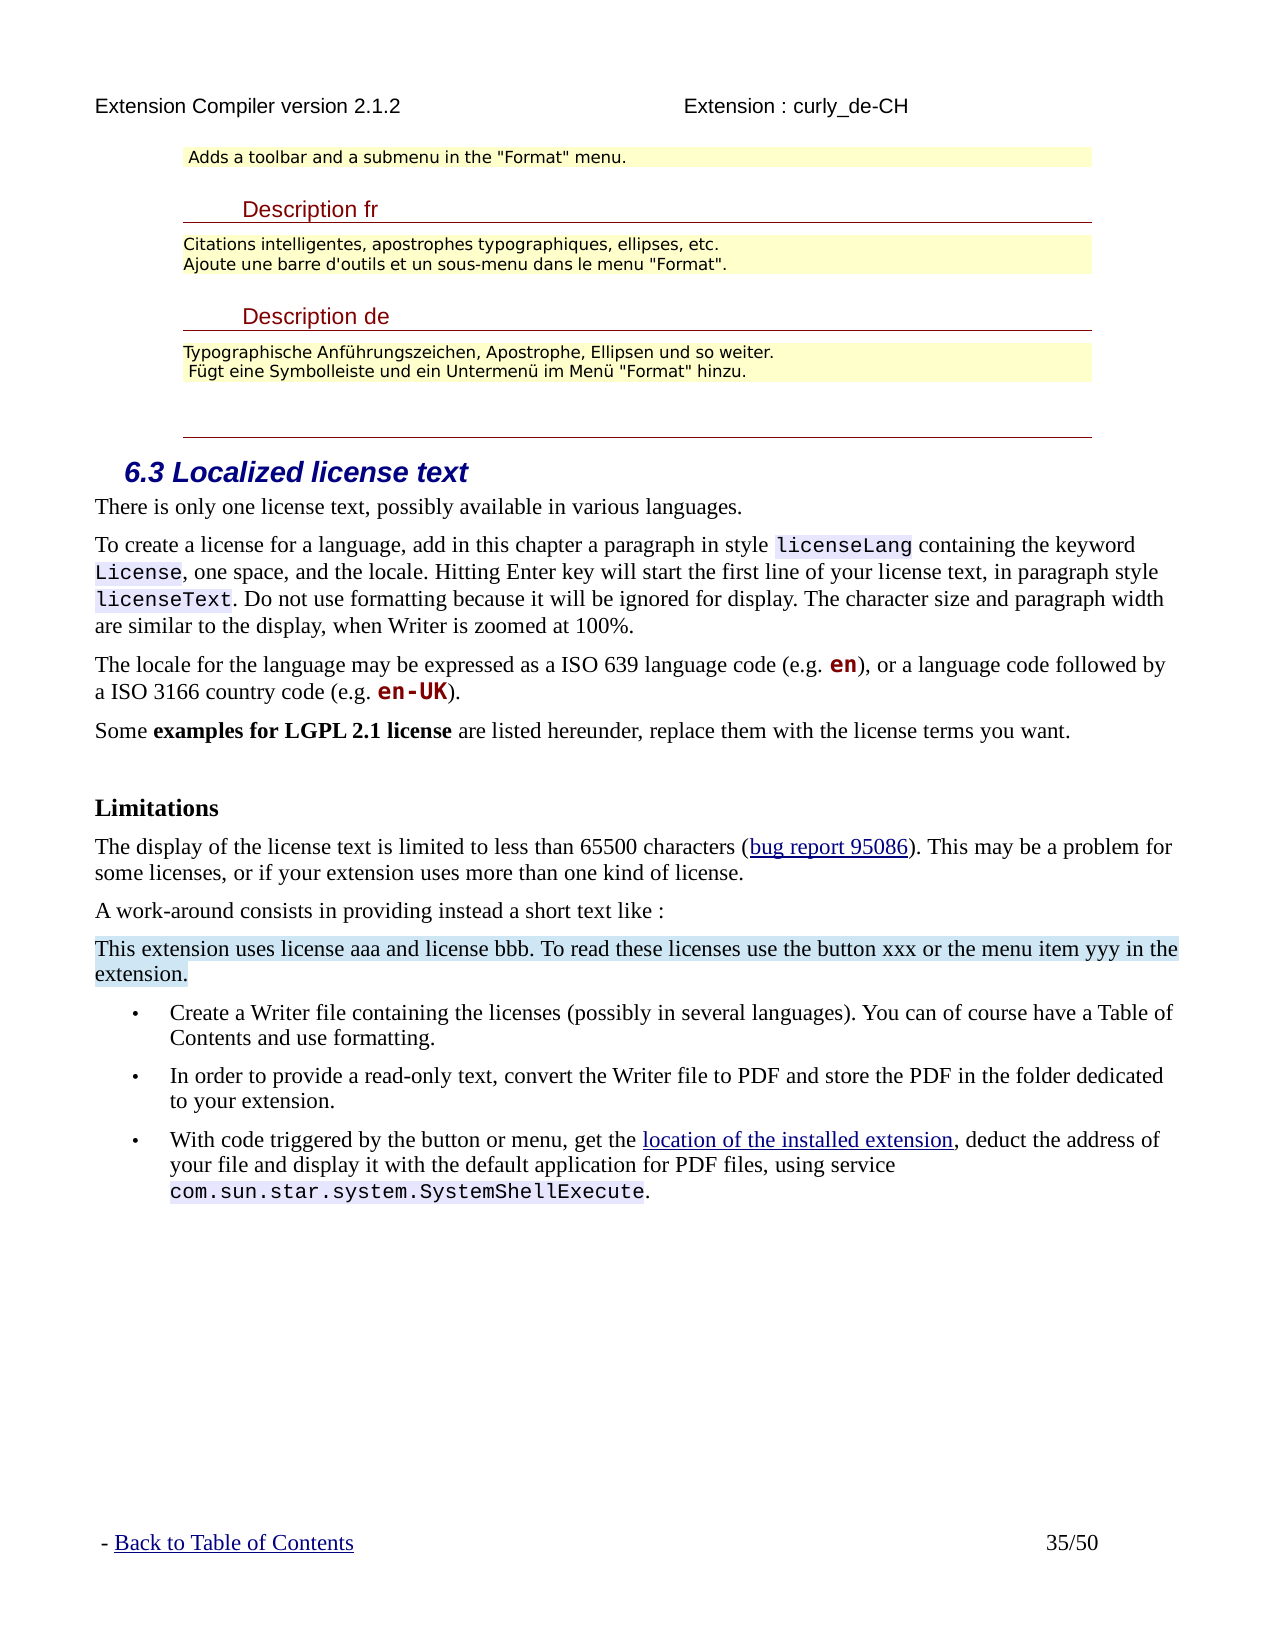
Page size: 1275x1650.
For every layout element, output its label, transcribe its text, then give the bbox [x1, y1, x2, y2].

text Description de [183, 304, 1092, 330]
text Description fr [183, 196, 1092, 222]
subtitle Localized license text [124, 456, 1181, 488]
text To create a license for a language, add in this chapter a paragraph in style licenseLang containing the keyword License, one space, and the locale. Hitting Enter key will start the first line of your license text, in paragraph style licenseText. Do not use formatting because it will be ignored for display. The character size and paragraph width are similar to the display, when Writer is zoomed at 100%. [94, 532, 1181, 639]
text Citations intelligentes, apostrophes typographiques, ellipses, etc. [183, 235, 1092, 255]
text Some examples for LGPL 2.1 license are listed hereunder, replace them with the license terms you want. [94, 718, 1181, 743]
list In order to provide a read-only text, convert the Writer file to PDF and store the PDF in the folder dedicated to your extension. [132, 1063, 1181, 1114]
text There is only one license text, possibly available in various languages. [94, 494, 1181, 520]
text Typographische Anführungszeichen, Apostrophe, Ellipsen und so weiter. [183, 343, 1092, 362]
text The locale for the language may be expressed as a ISO 639 language code (e.g. en), or a language code followed by a ISO 3166 country code (e.g. en-UK). [94, 651, 1181, 705]
text Fügt eine Symbolleiste und ein Untermenü im Menü "Format" hinzu. [183, 362, 1092, 382]
text Adds a toolbar and a submenu in the "Format" menu. [183, 147, 1092, 167]
text Limitations [94, 794, 1181, 822]
text Ajoute une barre d'outils et un sous-menu dans le menu "Format". [183, 255, 1092, 274]
text This extension uses license aaa and license bbb. To read these licenses use the button xxx or the menu item yyy in the extension. [94, 936, 1181, 987]
text A work-around consists in providing instead a short text like : [94, 898, 1181, 923]
list Create a Writer file containing the licenses (possibly in several languages). You can of course have a Table of Contents and use formatting. [132, 999, 1181, 1050]
text The display of the license text is limited to less than 65500 characters (bug report 95086). This may be a problem for some licenses, or if your extension uses more than one kind of license. [94, 834, 1181, 885]
list With code triggered by the button or menu, get the location of the installed extension, deduct the address of your file and display it with the default application for PDF files, using service com.sun.star.system.SystemShellExecute. [132, 1126, 1181, 1204]
